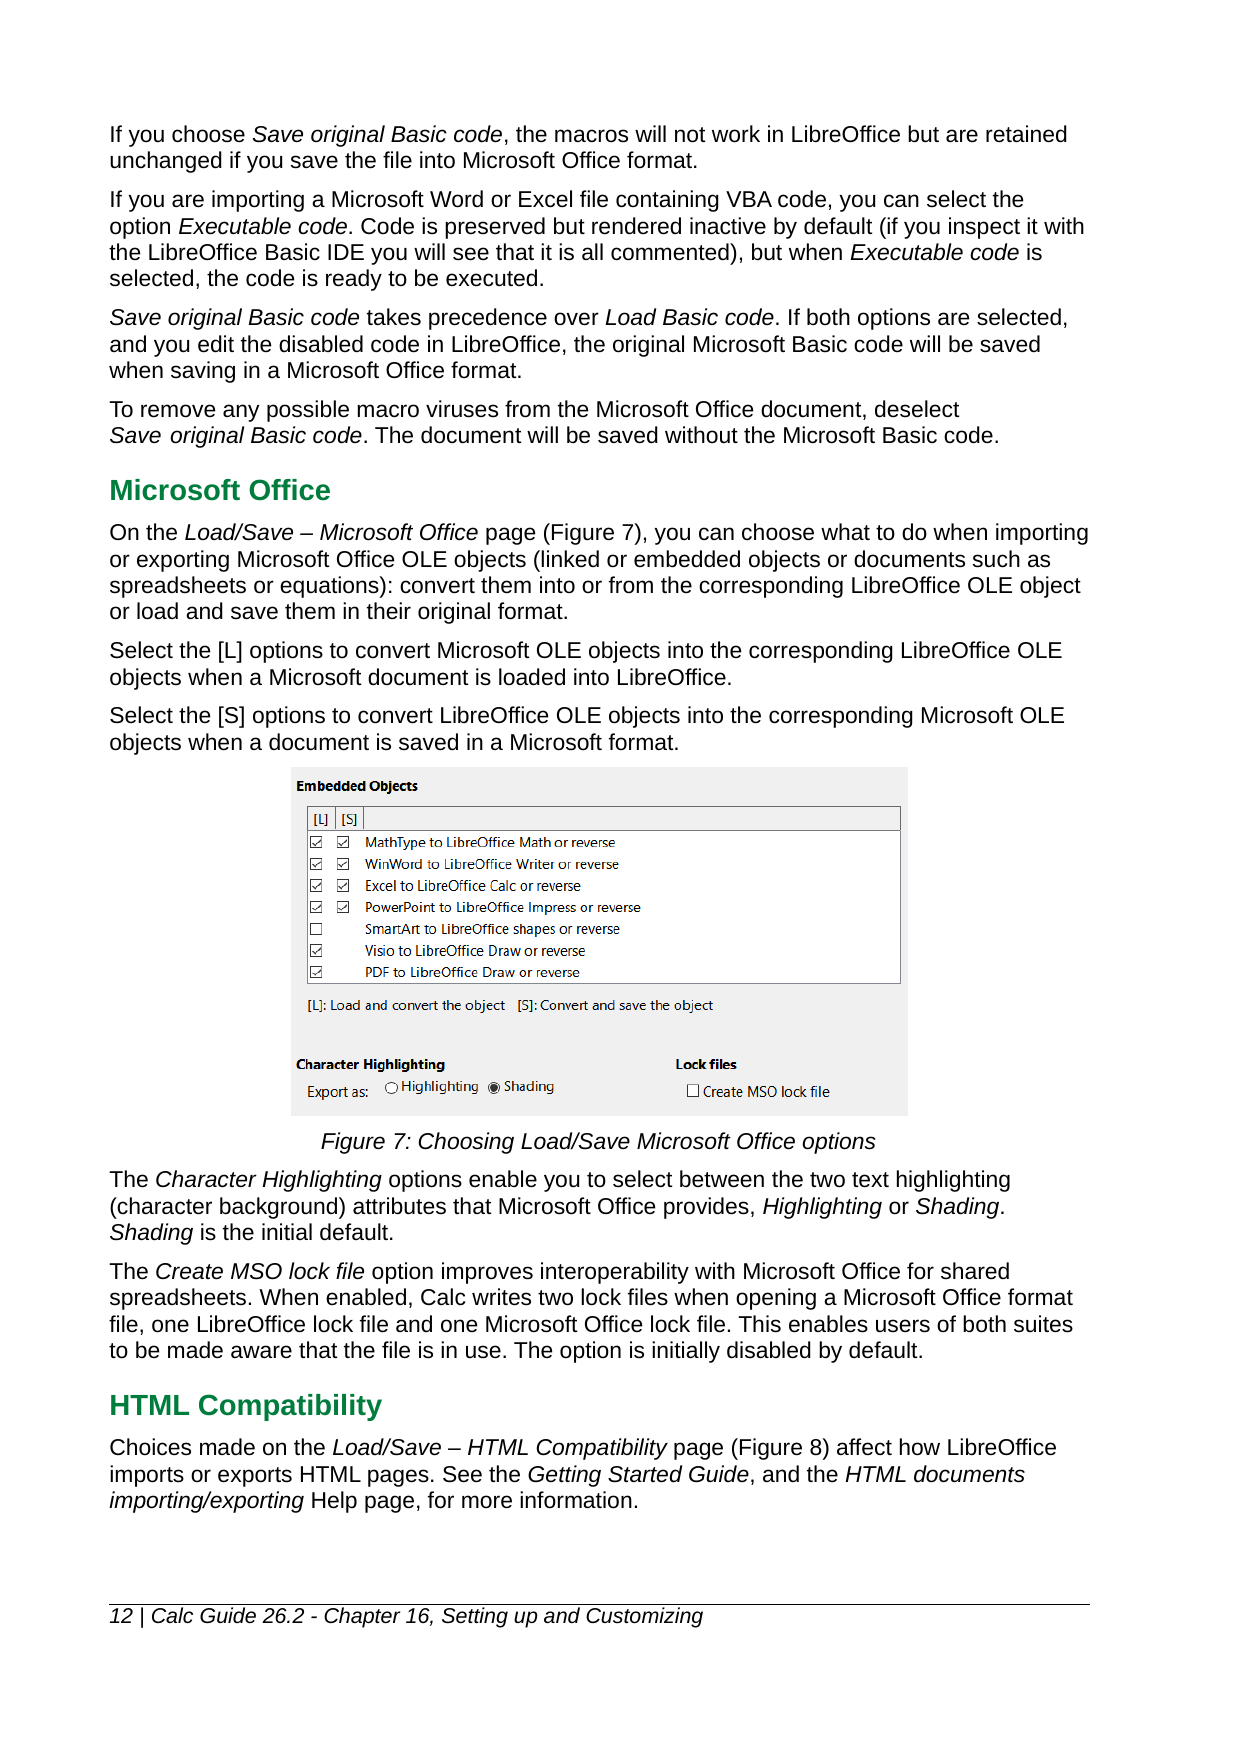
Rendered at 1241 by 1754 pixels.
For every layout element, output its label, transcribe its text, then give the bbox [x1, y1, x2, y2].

text If you choose Save original Basic code, the macros will not work in LibreOffice but are retained unchanged if you save the file into Microsoft Office format. [109, 121, 1090, 174]
text Select the [S] options to convert LibreOffice OLE objects into the corresponding Microsoft OLE objects when a document is saved in a Microsoft format. [109, 702, 1090, 755]
text Choices made on the Load/Save – HTML Compatibility page (Figure 8) affect how LibreOffice imports or exports HTML pages. See the Getting Started Guide, and the HTML documents importing/exporting Help page, for more information. [109, 1434, 1090, 1513]
picture [291, 767, 908, 1116]
text On the Load/Save – Microsoft Office page (Figure 7), you can choose what to do when importing or exporting Microsoft Office OLE objects (linked or embedded objects or documents such as spreadsheets or equations): convert them into or from the corresponding LibreOffice OLE object or load and save them in their original format. [109, 519, 1090, 624]
text Select the [L] options to convert Microsoft OLE objects into the corresponding LibreOffice OLE objects when a Microsoft document is loaded into LibreOffice. [109, 637, 1090, 690]
text To remove any possible macro viruses from the Microsoft Office document, deselect Save original Basic code. The document will be saved without the Microsoft Basic code. [109, 396, 1090, 448]
text Figure 7: Choosing Load/Save Microsoft Office options [291, 1128, 908, 1154]
text Save original Basic code takes precedence over Load Basic code. If both options are selected, and you edit the disabled code in LibreOffice, the original Microsoft Basic code will be saved when saving in a Microsoft Office format. [109, 304, 1090, 383]
text The Create MSO lock file option improves interoperability with Microsoft Office for shared spreadsheets. When enabled, Calc writes two lock files when opening a Microsoft Office format file, one LibreOffice lock file and one Microsoft Office lock file. This enables users of both suites to be made aware that the file is in use. The option is initially disabled by default. [109, 1258, 1090, 1363]
text If you are importing a Microsoft Word or Excel file containing VBA code, you can select the option Executable code. Code is preserved but rendered inactive by default (if you inspect it with the LibreOffice Basic IDE you will see that it is all commented), but when Executable code is selected, the code is ready to be executed. [109, 186, 1090, 292]
subtitle Microsoft Office [109, 473, 1090, 507]
text The Character Highlighting options enable you to select between the two text highlighting (character background) attributes that Microsoft Office provides, Highlighting or Shading. Shading is the initial default. [109, 1166, 1090, 1246]
subtitle HTML Compatibility [109, 1388, 1090, 1422]
